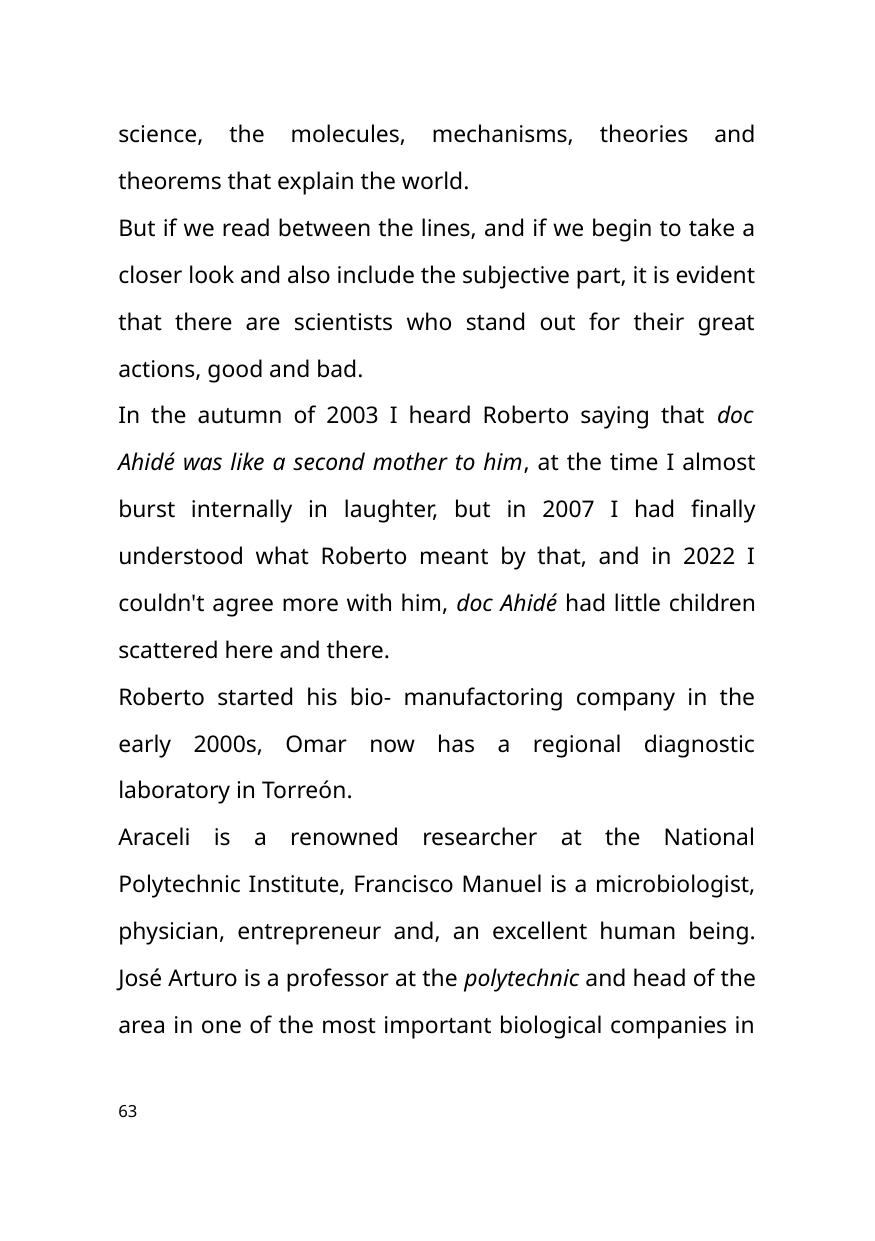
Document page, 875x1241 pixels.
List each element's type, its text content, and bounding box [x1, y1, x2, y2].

text Araceli is a renowned researcher at the National Polytechnic Institute, Francisco Manuel is a microbiologist, physician, entrepreneur and, an excellent human being. José Arturo is a professor at the polytechnic and head of the area in one of the most important biological companies in [118, 821, 756, 1040]
text Roberto started his bio- manufactoring company in the early 2000s, Omar now has a regional diagnostic laboratory in Torreón. [118, 681, 756, 806]
text In the autumn of 2003 I heard Roberto saying that doc Ahidé was like a second mother to him, at the time I almost burst internally in laughter, but in 2007 I had finally understood what Roberto meant by that, and in 2022 I couldn't agree more with him, doc Ahidé had little children scattered here and there. [118, 399, 756, 665]
text science, the molecules, mechanisms, theories and theorems that explain the world. [118, 118, 756, 196]
text But if we read between the lines, and if we begin to take a closer look and also include the subjective part, it is evident that there are scientists who stand out for their great actions, good and bad. [118, 212, 756, 384]
